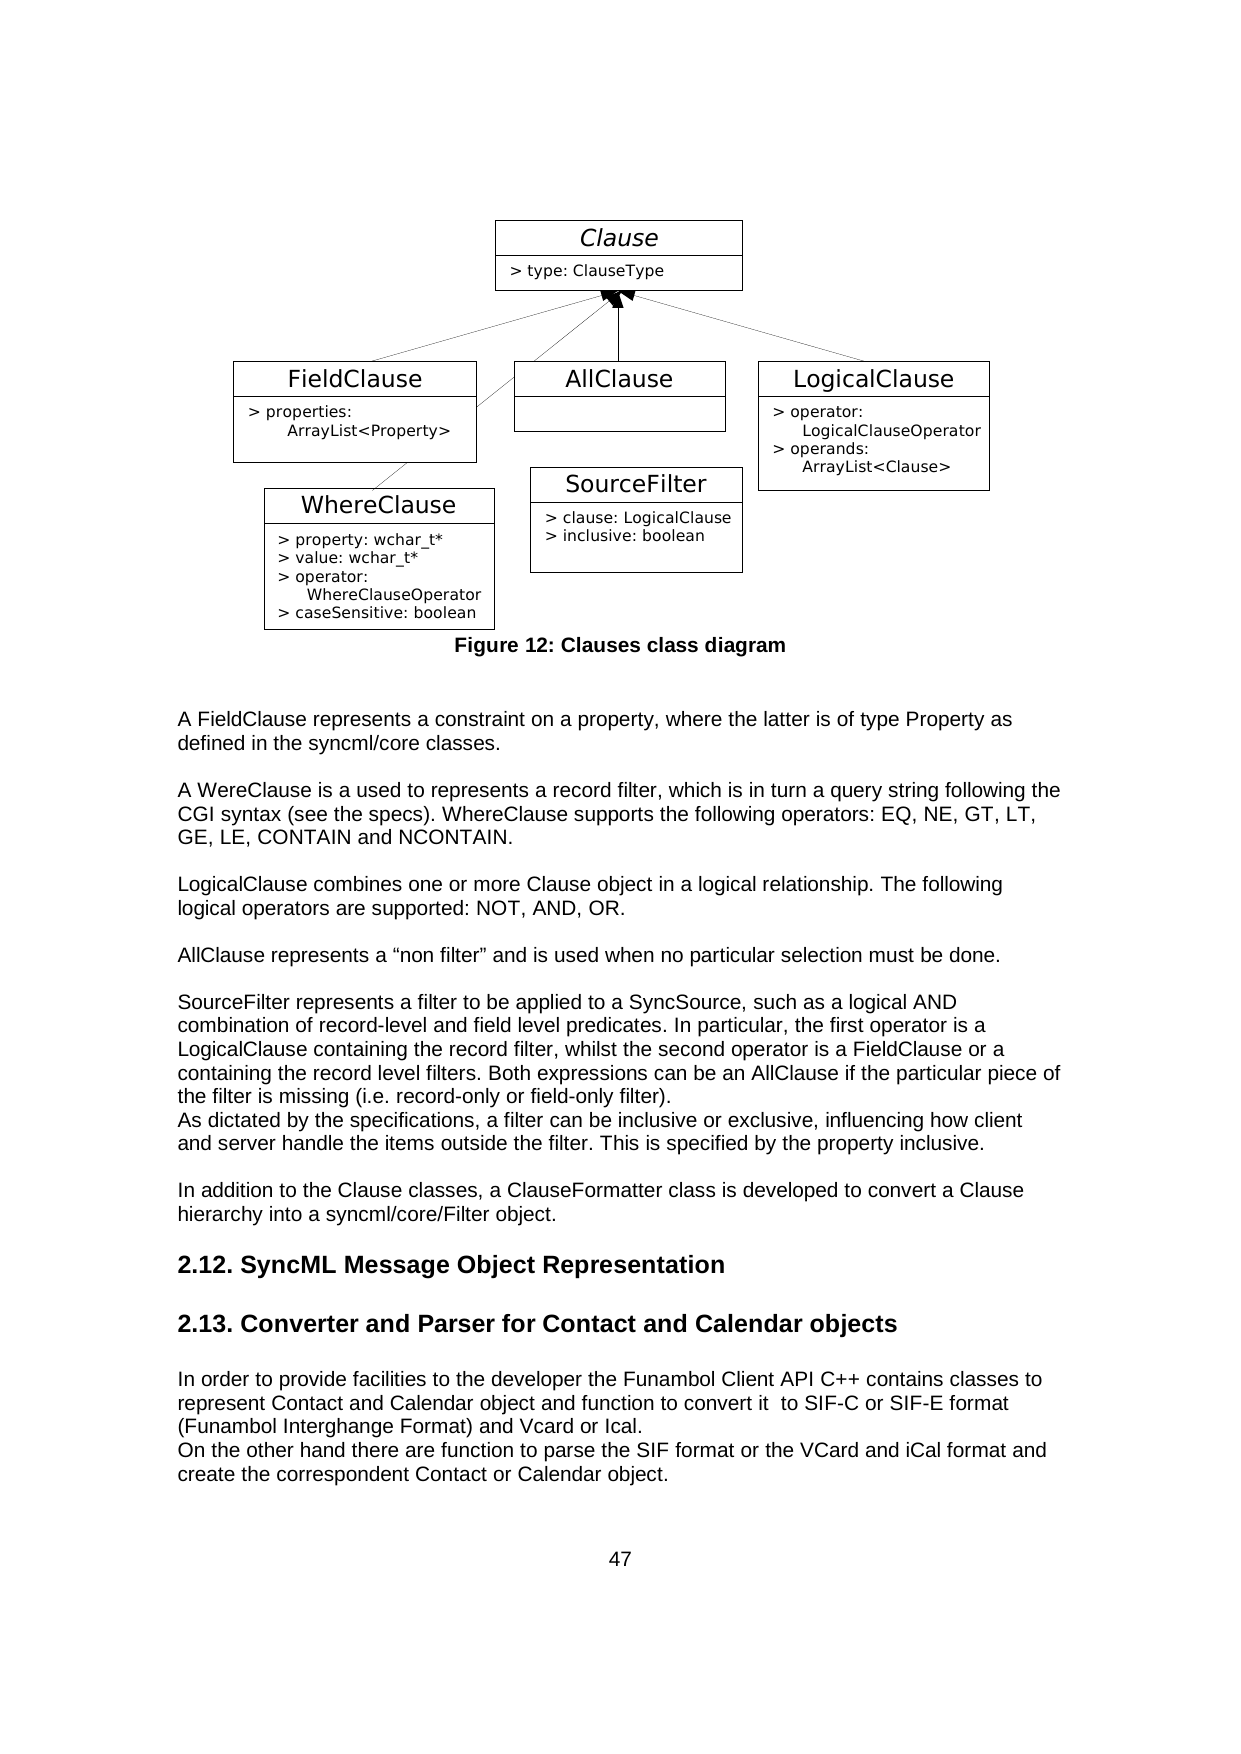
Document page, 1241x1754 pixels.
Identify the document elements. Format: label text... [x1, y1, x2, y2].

subtitle SyncML Message Object Representation [177, 1251, 1063, 1279]
text A WereClause is a used to represents a record filter, which is in turn a query string following the CGI syntax (see the specs). WhereClause supports the following operators: EQ, NE, GT, LT, GE, LE, CONTAIN and NCONTAIN. [177, 778, 1063, 849]
text On the other hand there are function to parse the SIF format or the VCard and iCal format and create the correspondent Contact or Calendar object. [177, 1438, 1063, 1486]
text As dictated by the specifications, a filter can be inclusive or exclusive, influencing how client and server handle the items outside the filter. This is specified by the property inclusive. [177, 1108, 1063, 1155]
text AllClause represents a “non filter” and is used when no particular selection must be done. [177, 943, 1063, 967]
text A FieldClause represents a constraint on a property, where the latter is of type Property as defined in the syncml/core classes. [177, 708, 1063, 755]
subtitle Converter and Parser for Contact and Calendar objects [177, 1310, 1063, 1338]
text In order to provide facilities to the developer the Funambol Client API C++ contains classes to represent Contact and Calendar object and function to convert it to SIF-C or SIF-E format (Funambol Interghange Format) and Vcard or Ical. [177, 1368, 1063, 1438]
text In addition to the Clause classes, a ClauseFormatter class is developed to convert a Clause hierarchy into a syncml/core/Filter object. [177, 1179, 1063, 1226]
text Figure 12: Clauses class diagram [196, 202, 1044, 657]
text LogicalClause combines one or more Clause object in a logical relationship. The following logical operators are supported: NOT, AND, OR. [177, 873, 1063, 920]
text [196, 657, 1044, 661]
text [196, 177, 1044, 202]
text SourceFilter represents a filter to be applied to a SyncSource, such as a logical AND combination of record-level and field level predicates. In particular, the first operator is a LogicalClause containing the record filter, whilst the second operator is a FieldClause or a containing the record level filters. Both expressions can be an AllClause if the particular piece of the filter is missing (i.e. record-only or field-only filter). [177, 990, 1063, 1108]
